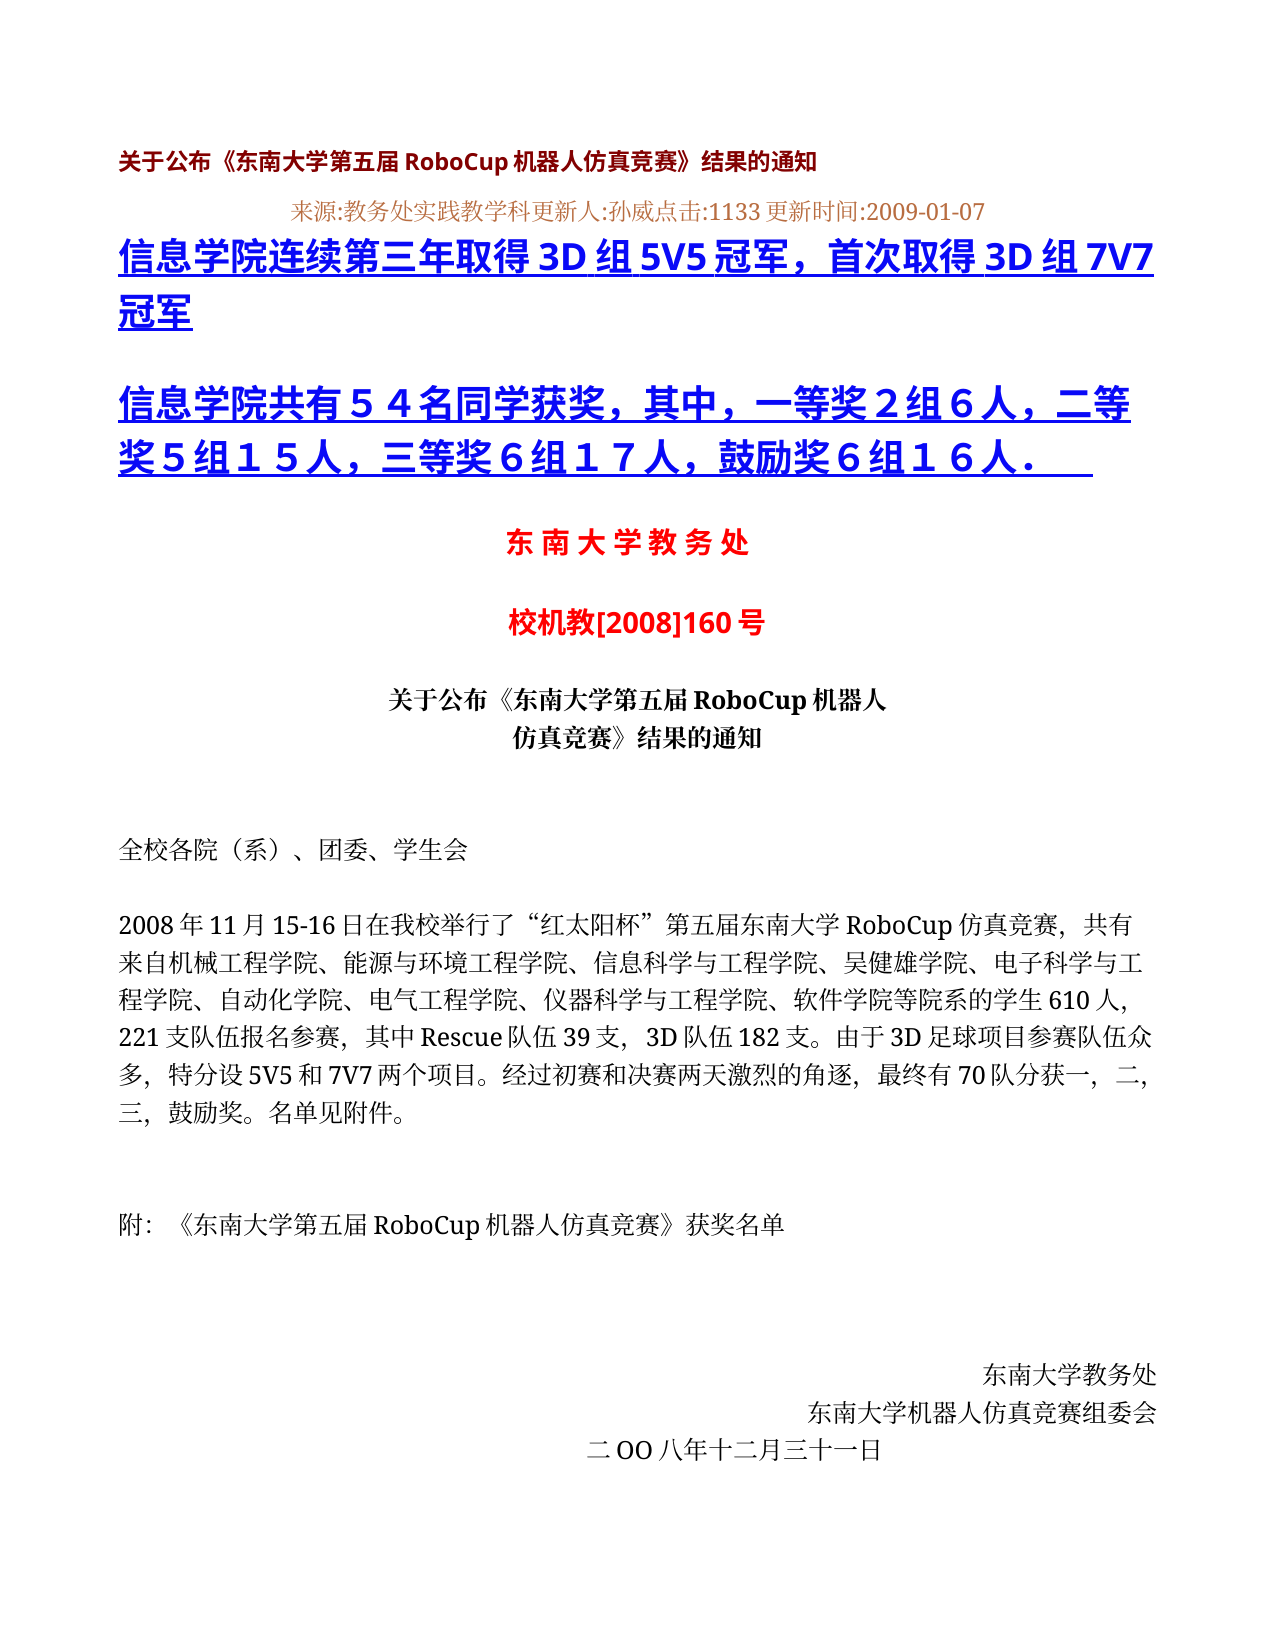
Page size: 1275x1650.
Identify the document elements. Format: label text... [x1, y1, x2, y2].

text 信息学院连续第三年取得3D组5V5冠军，首次取得3D组7V7冠军 [118, 227, 1157, 336]
text 2008年11月15-16日在我校举行了“红太阳杯”第五届东南大学RoboCup仿真竞赛，共有来自机械工程学院、能源与环境工程学院、信息科学与工程学院、吴健雄学院、电子科学与工程学院、自动化学院、电气工程学院、仪器科学与工程学院、软件学院等院系的学生610人，221支队伍报名参赛，其中Rescue队伍39支，3D队伍182支。由于3D足球项目参赛队伍众多，特分设5V5和7V7两个项目。经过初赛和决赛两天激烈的角逐，最终有70队分获一，二，三，鼓励奖。名单见附件。 [118, 904, 1157, 1129]
text 全校各院（系）、团委、学生会 [118, 829, 1157, 867]
text 东南大学教务处 [118, 1354, 1157, 1392]
text 来源:教务处实践教学科更新人:孙威点击:1133更新时间:2009-01-07 [118, 190, 1157, 227]
text 二OO八年十二月三十一日 [118, 1429, 1157, 1467]
text 信息学院共有５４名同学获奖，其中，一等奖２组６人，二等奖５组１５人，三等奖６组１７人，鼓励奖６组１６人． [118, 373, 1157, 482]
subtitle 关于公布《东南大学第五届RoboCup机器人仿真竞赛》结果的通知 [118, 143, 1157, 177]
text 附：《东南大学第五届RoboCup机器人仿真竞赛》获奖名单 [118, 1204, 1157, 1242]
text 东南大学机器人仿真竞赛组委会 [118, 1392, 1157, 1429]
text 关于公布《东南大学第五届RoboCup机器人 [118, 679, 1157, 717]
text 校机教[2008]160号 [118, 599, 1157, 642]
text 仿真竞赛》结果的通知 [118, 717, 1157, 754]
text 东 南 大 学 教 务 处 [118, 519, 1157, 562]
